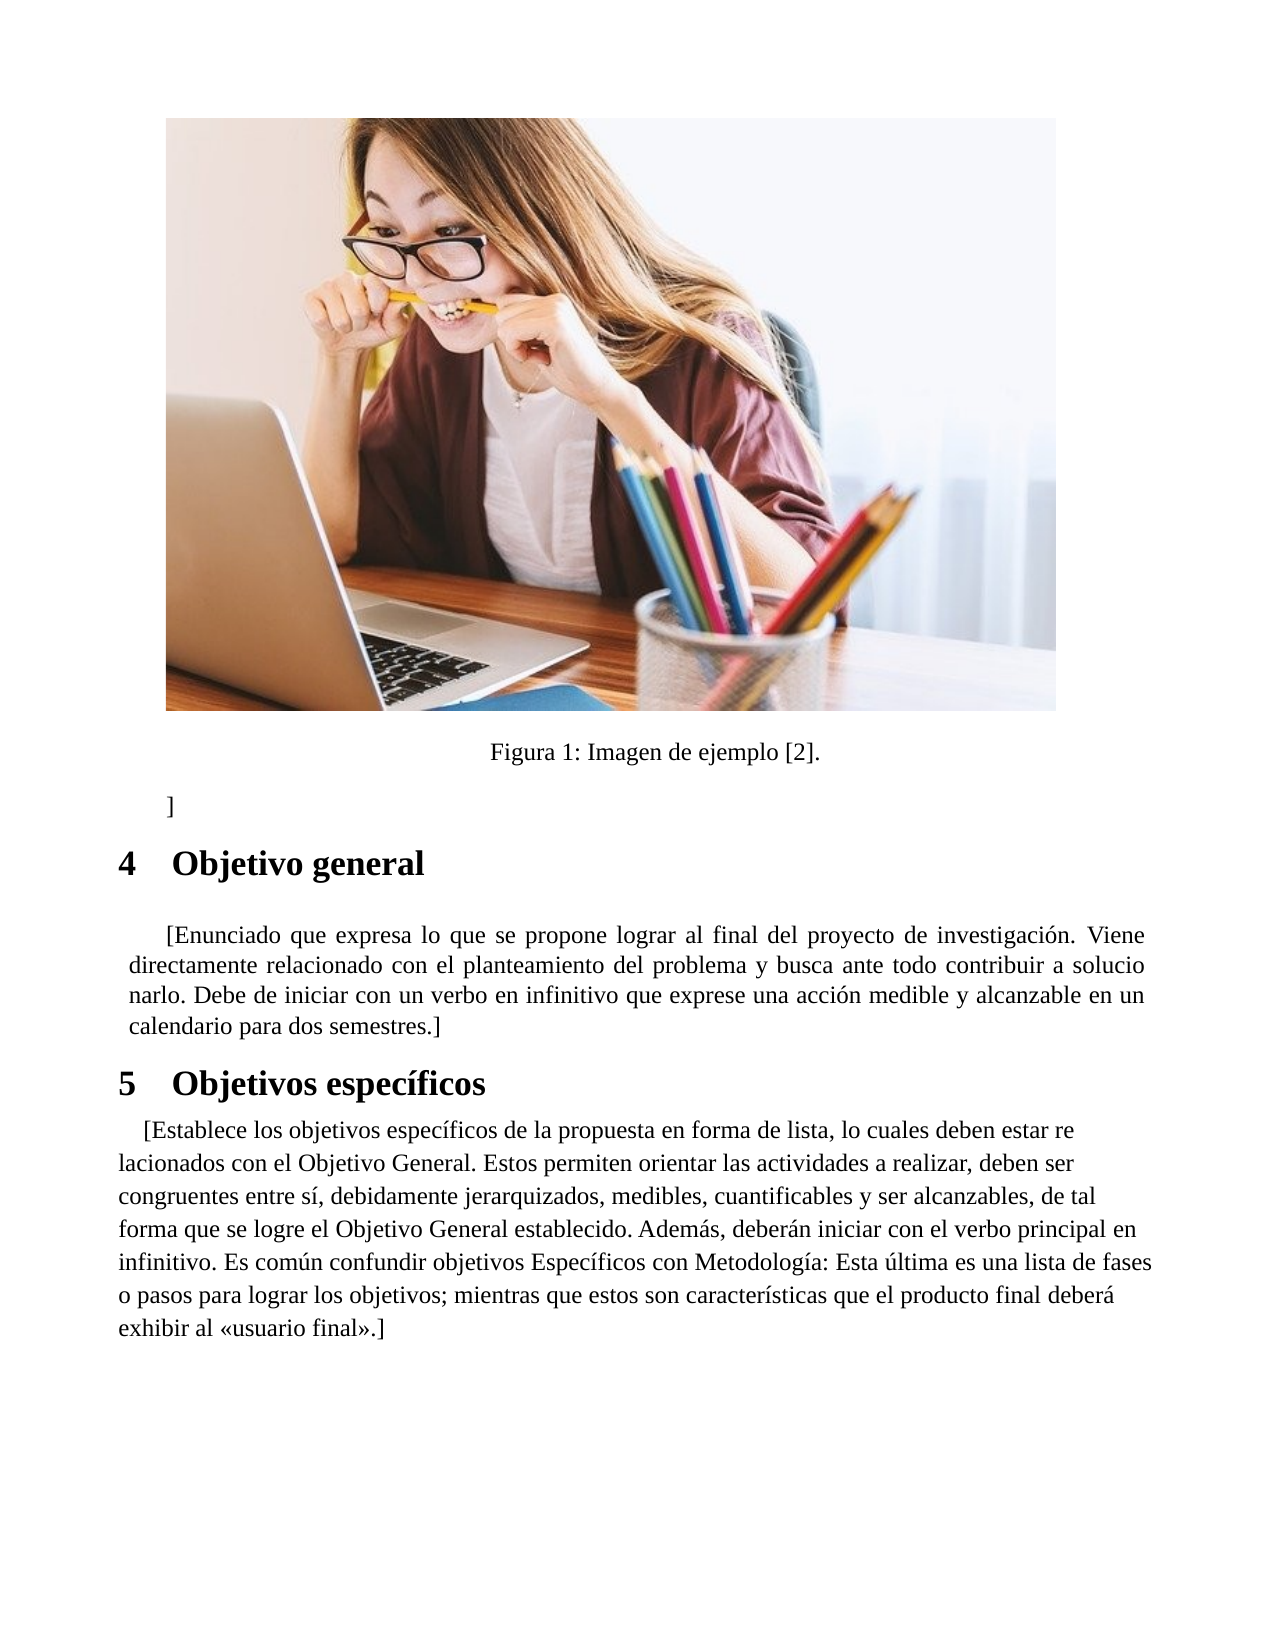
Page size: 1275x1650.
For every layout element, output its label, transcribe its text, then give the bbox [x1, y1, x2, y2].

text [Enunciado que expresa lo que se propone lograr al final del proyecto de investigación. Viene directamente relacionado con el planteamiento del problema y busca ante todo contribuir a solucio­ narlo. Debe de iniciar con un verbo en infinitivo que exprese una acción medible y alcanzable en un calendario para dos semestres.] [128, 920, 1145, 1039]
subtitle 4 Objetivo general [118, 842, 1157, 883]
text ] [128, 791, 1145, 820]
text Figura 1: Imagen de ejemplo [2]. [128, 737, 1145, 765]
text [Establece los objetivos específicos de la propuesta en forma de lista, lo cuales deben estar re­ lacionados con el Objetivo General. Estos permiten orientar las actividades a realizar, deben ser congruentes entre sí, debidamente jerarquizados, medibles, cuantificables y ser alcanzables, de tal forma que se logre el Objetivo General establecido. Además, deberán iniciar con el verbo principal en infinitivo. Es común confundir objetivos Específicos con Metodología: Esta última es una lista de fases o pasos para lograr los objetivos; mientras que estos son características que el producto final deberá exhibir al «usuario final».] [118, 1115, 1157, 1342]
subtitle 5 Objetivos específicos [118, 1062, 1157, 1103]
picture [165, 118, 1056, 711]
